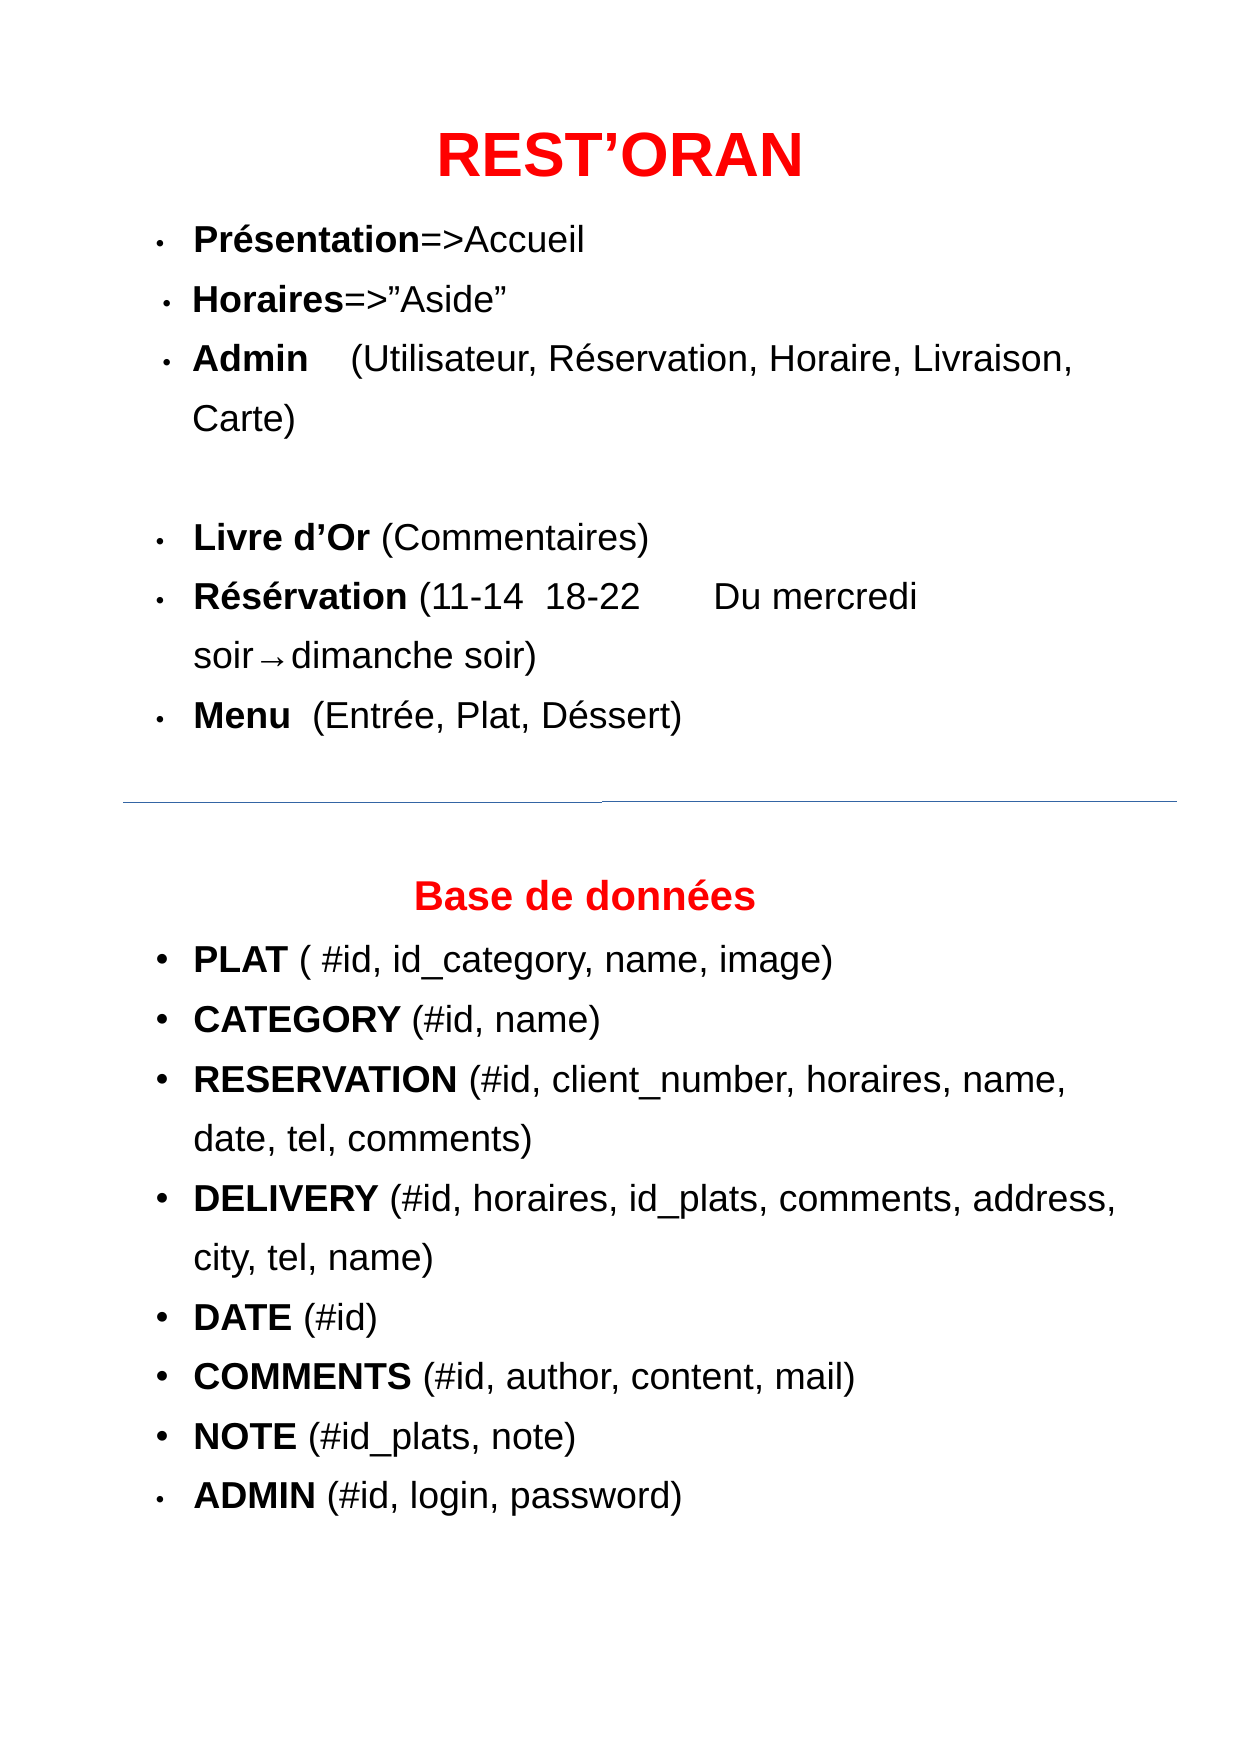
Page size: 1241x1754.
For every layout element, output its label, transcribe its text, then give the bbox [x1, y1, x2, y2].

list ADMIN (#id, login, password) [156, 1474, 1122, 1517]
list DATE (#id) [156, 1295, 1122, 1338]
list COMMENTS (#id, author, content, mail) [156, 1354, 1122, 1398]
list NOTE (#id_plats, note) [156, 1414, 1122, 1457]
list PLAT ( #id, id_category, name, image) [156, 938, 1122, 981]
list CATEGORY (#id, name) [156, 997, 1122, 1040]
text REST’ORAN [118, 118, 1122, 190]
list DELIVERY (#id, horaires, id_plats, comments, address, city, tel, name) [156, 1176, 1122, 1278]
list Résérvation (11-14 18-22 Du mercredi soir→dimanche soir) [156, 574, 1122, 677]
list Livre d’Or (Commentaires) [156, 515, 1122, 558]
list Admin (Utilisateur, Réservation, Horaire, Livraison, Carte) [162, 336, 1122, 439]
list Présentation=>Accueil [156, 217, 1122, 260]
list RESERVATION (#id, client_number, horaires, name, date, tel, comments) [156, 1057, 1122, 1159]
text Base de données [118, 872, 1122, 919]
list Menu (Entrée, Plat, Déssert) [156, 693, 1122, 736]
list Horaires=>”Aside” [162, 277, 1122, 320]
